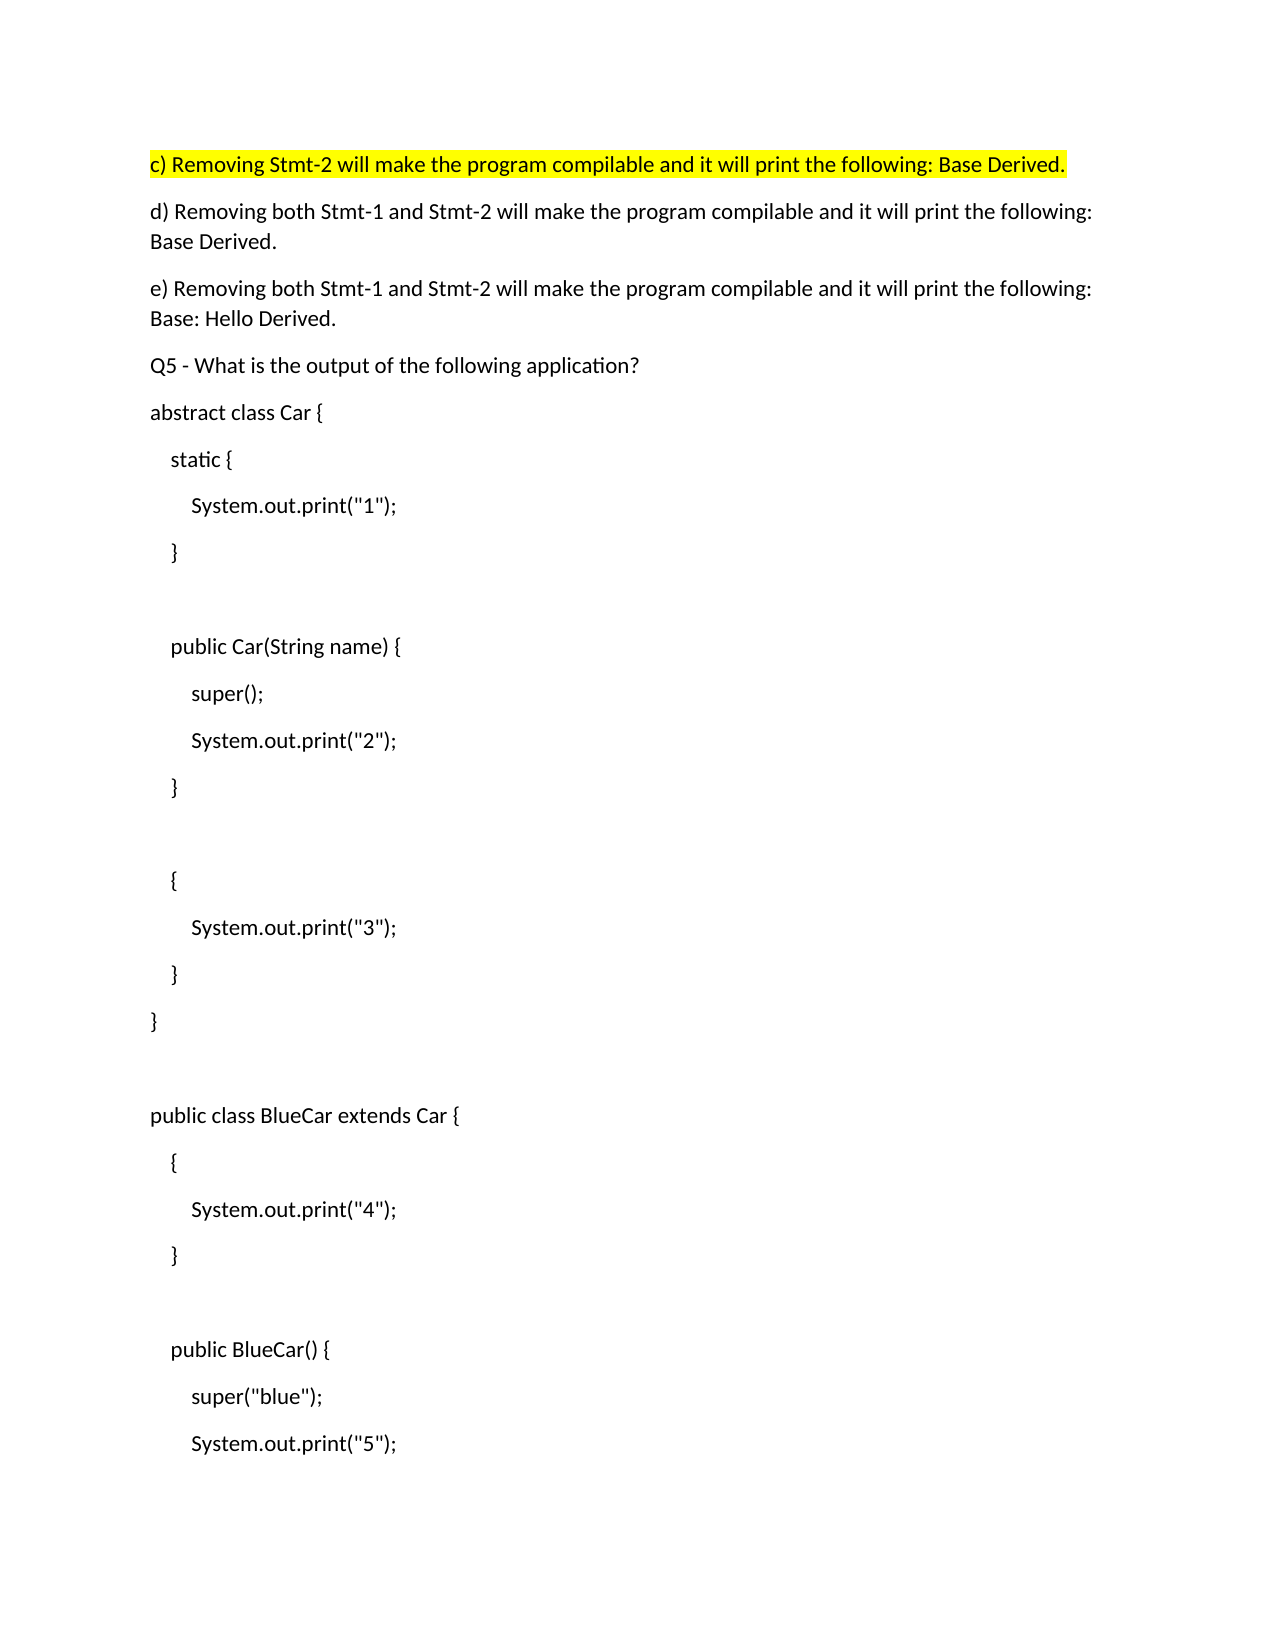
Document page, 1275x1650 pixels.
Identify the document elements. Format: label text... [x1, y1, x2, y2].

text c) Removing Stmt-2 will make the program compilable and it will print the following: Base Derived. [150, 150, 1125, 178]
text System.out.print("2"); [150, 726, 1125, 754]
text super("blue"); [150, 1382, 1125, 1410]
text System.out.print("3"); [150, 913, 1125, 942]
text } [150, 538, 1125, 567]
text { [150, 1148, 1125, 1176]
text public class BlueCar extends Car { [150, 1101, 1125, 1129]
text d) Removing both Stmt-1 and Stmt-2 will make the program compilable and it will print the following: Base Derived. [150, 197, 1125, 255]
text System.out.print("5"); [150, 1429, 1125, 1457]
text } [150, 1007, 1125, 1035]
text static { [150, 445, 1125, 473]
text } [150, 773, 1125, 801]
text System.out.print("1"); [150, 492, 1125, 520]
text abstract class Car { [150, 398, 1125, 426]
text super(); [150, 679, 1125, 707]
text e) Removing both Stmt-1 and Stmt-2 will make the program compilable and it will print the following: Base: Hello Derived. [150, 274, 1125, 332]
text public BlueCar() { [150, 1335, 1125, 1363]
text System.out.print("4"); [150, 1195, 1125, 1223]
text } [150, 1242, 1125, 1270]
text public Car(String name) { [150, 632, 1125, 660]
text { [150, 867, 1125, 895]
text Q5 - What is the output of the following application? [150, 351, 1125, 379]
text } [150, 960, 1125, 988]
